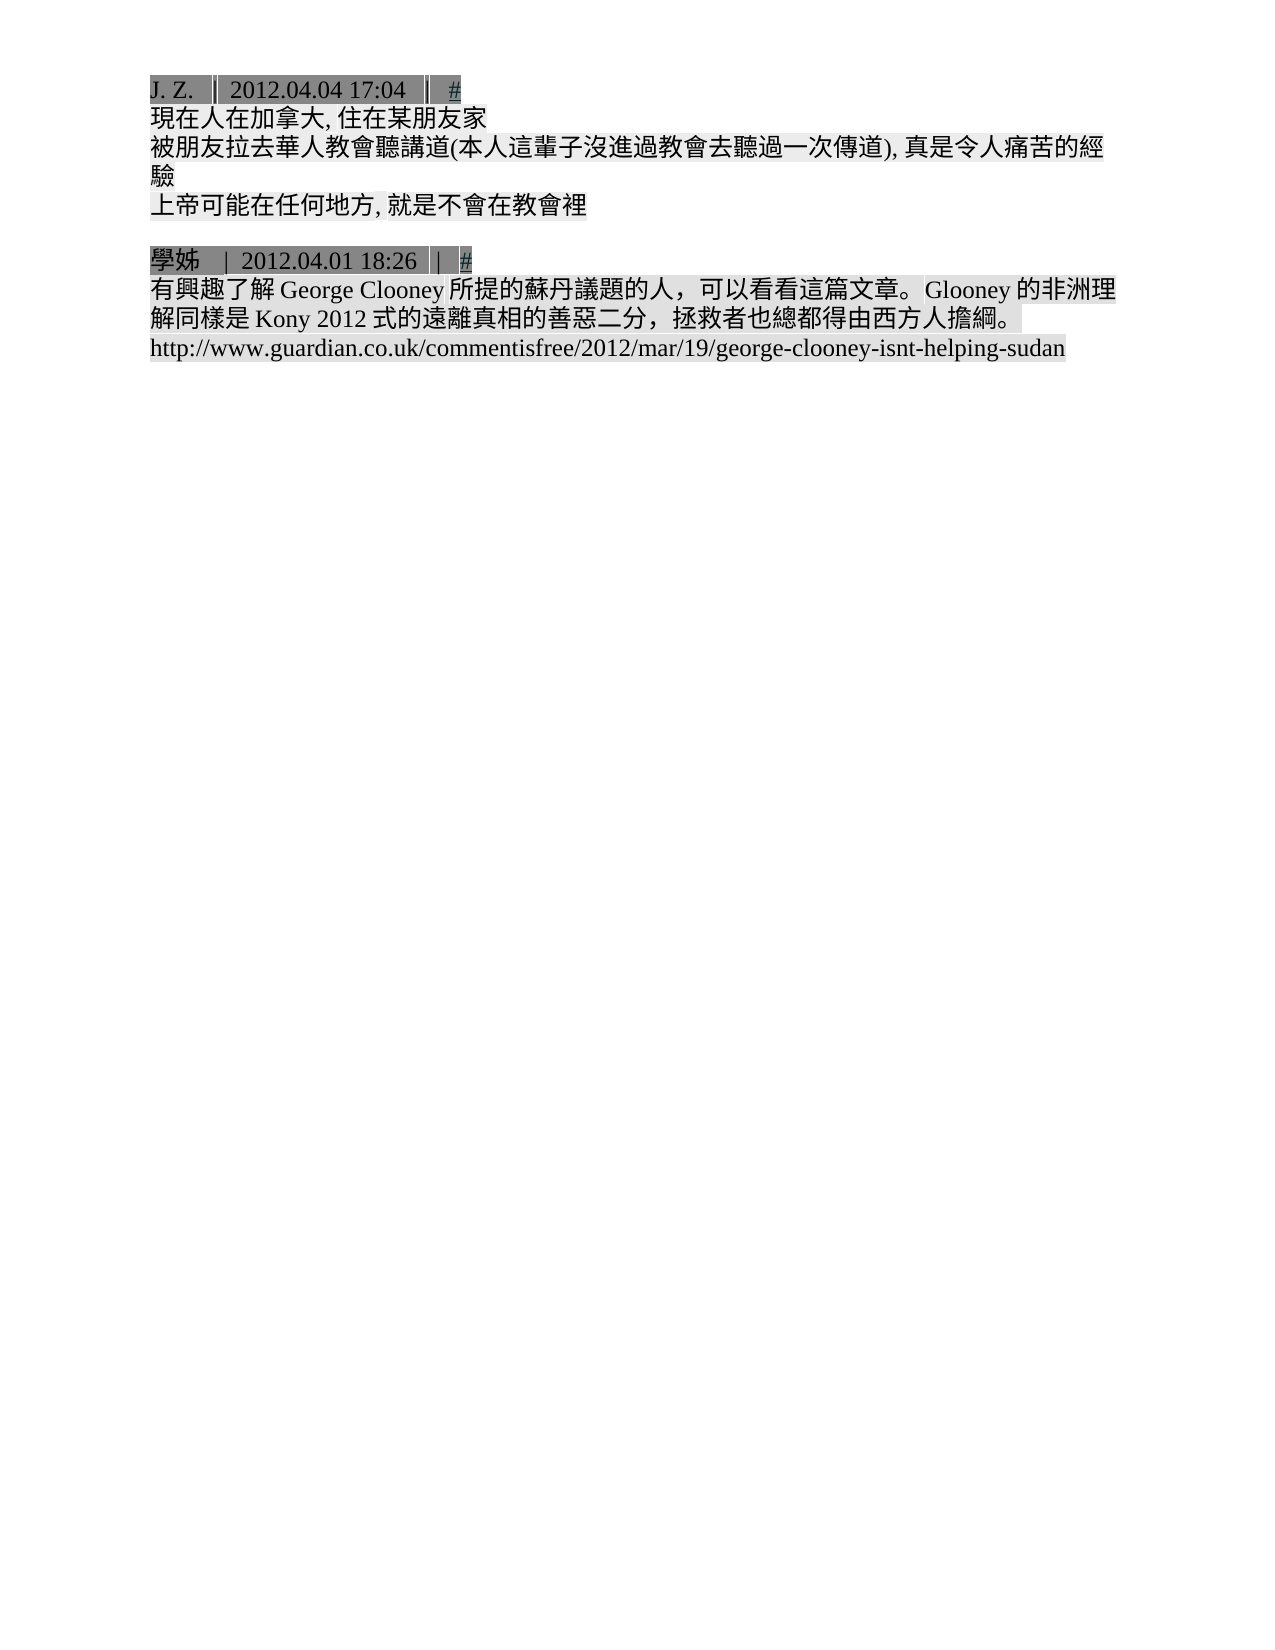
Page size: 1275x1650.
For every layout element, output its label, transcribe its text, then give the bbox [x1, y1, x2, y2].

text 學姊 | 2012.04.01 18:26 | # [150, 246, 1125, 275]
text 有興趣了解George Clooney所提的蘇丹議題的人，可以看看這篇文章。Glooney的非洲理解同樣是Kony 2012式的遠離真相的善惡二分，拯救者也總都得由西方人擔綱。 http://www.guardian.co.uk/commentisfree/2012/mar/19/george-clooney-isnt-helping-sudan [150, 275, 1125, 362]
text 現在人在加拿大, 住在某朋友家 被朋友拉去華人教會聽講道(本人這輩子沒進過教會去聽過一次傳道), 真是令人痛苦的經驗 上帝可能在任何地方, 就是不會在教會裡 [150, 104, 1125, 221]
text J. Z. | 2012.04.04 17:04 | # [150, 75, 1125, 104]
